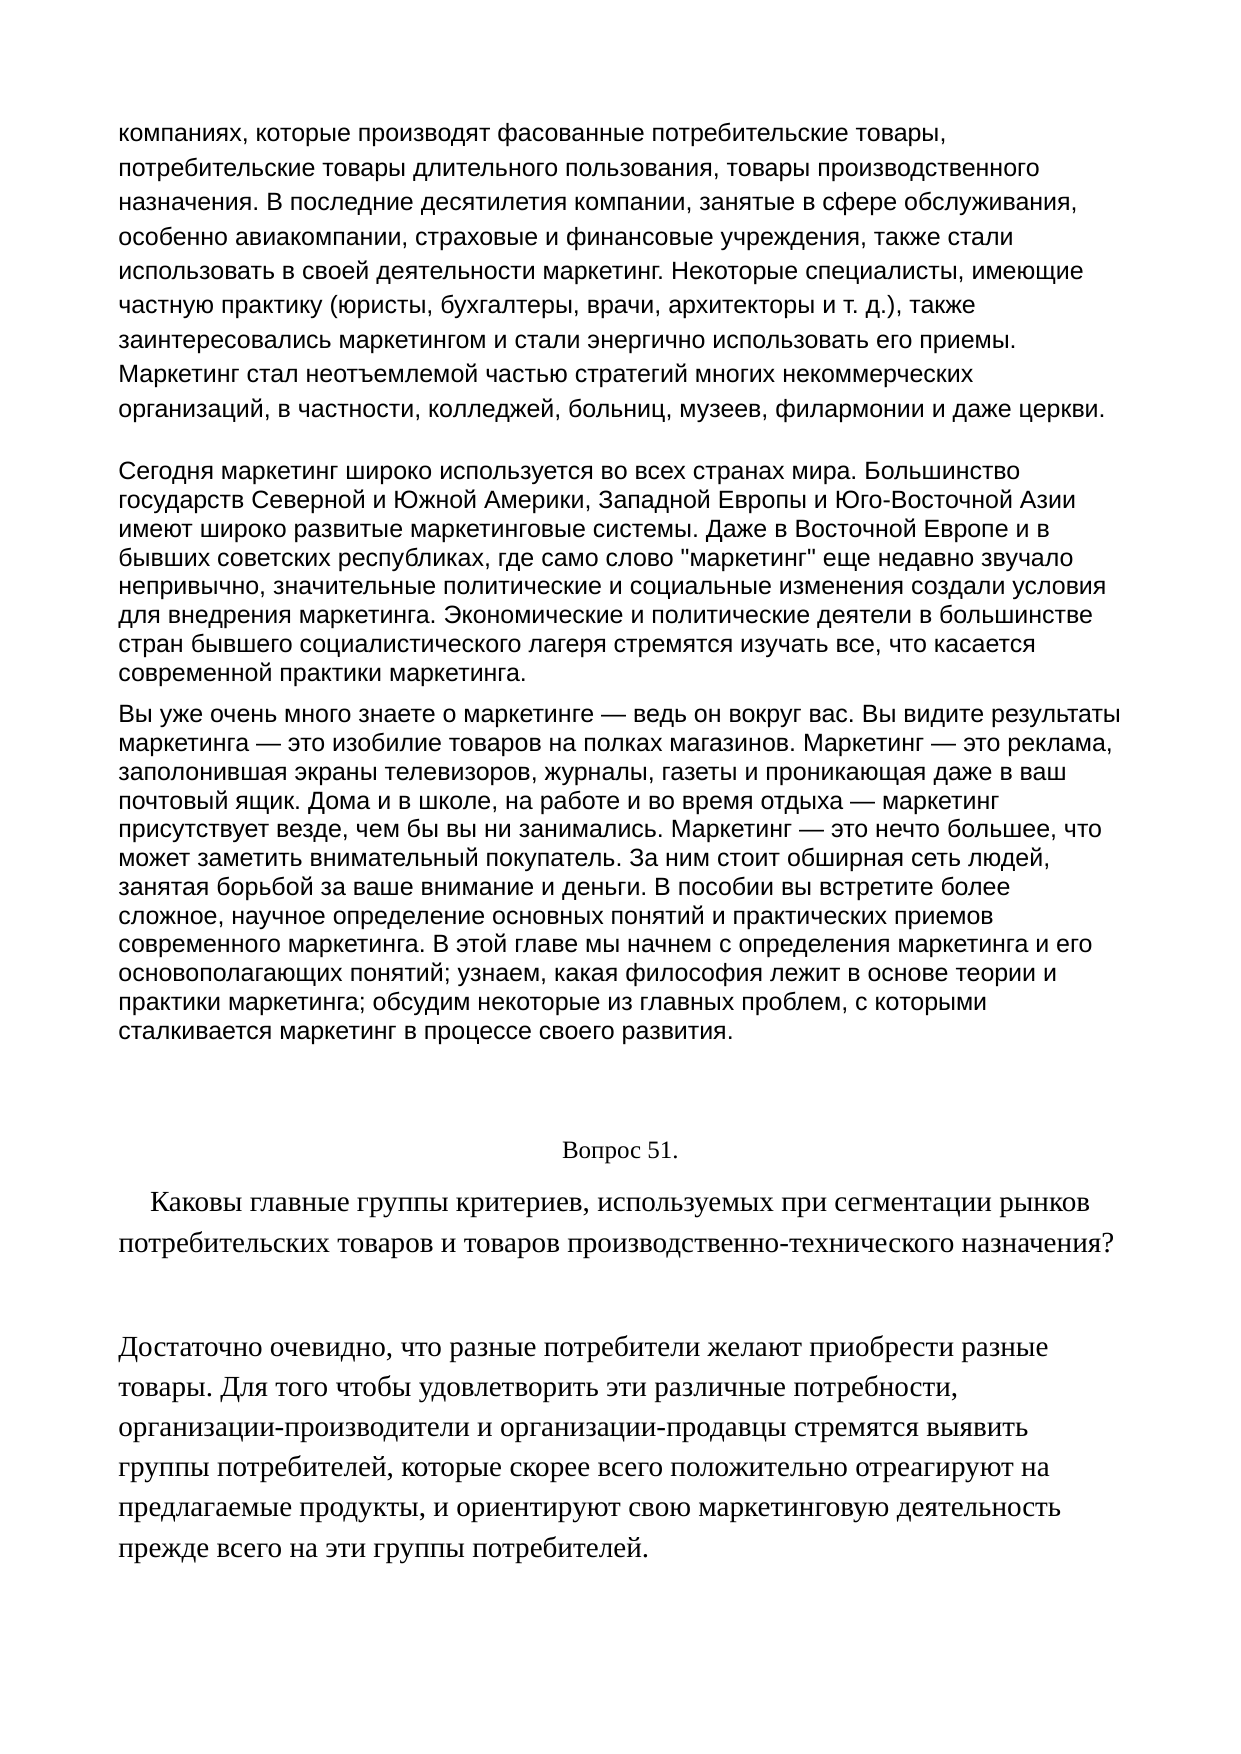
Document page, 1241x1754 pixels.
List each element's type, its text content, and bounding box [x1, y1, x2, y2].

text Сегодня маркетинг широко используется во всех странах мира. Большинство государств Северной и Южной Америки, Западной Европы и Юго-Восточной Азии имеют широко развитые маркетинговые системы. Даже в Восточной Европе и в бывших советских республиках, где само слово "маркетинг" еще недавно звучало непривычно, значительные политические и социальные изменения создали условия для внедрения маркетинга. Экономические и политические деятели в большинстве стран бывшего социалистического лагеря стремятся изучать все, что касается современной практики маркетинга. [118, 456, 1122, 686]
text Вы уже очень много знаете о маркетинге — ведь он вокруг вас. Вы видите результаты маркетинга — это изобилие товаров на полках магазинов. Маркетинг — это реклама, заполонившая экраны телевизоров, журналы, газеты и проникающая даже в ваш почтовый ящик. Дома и в школе, на работе и во время отдыха — маркетинг присутствует везде, чем бы вы ни занимались. Маркетинг — это нечто большее, что может заметить внимательный покупатель. За ним стоит обширная сеть людей, занятая борьбой за ваше внимание и деньги. В пособии вы встретите более сложное, научное определение основных понятий и практических приемов современного маркетинга. В этой главе мы начнем с определения маркетинга и его основополагающих понятий; узнаем, какая философия лежит в основе теории и практики маркетинга; обсудим некоторые из главных проблем, с которыми сталкивается маркетинг в процессе своего развития. [118, 699, 1122, 1044]
text Каковы главные группы критериев, используемых при сегментации рынков потребительских товаров и товаров производственно-технического назначения? [118, 1184, 1122, 1258]
text Вопрос 51. [118, 1136, 1122, 1164]
text Достаточно очевидно, что разные потребители желают приобрести разные товары. Для того чтобы удовлетворить эти различные потребности, организации-производители и организации-продавцы стремятся выявить группы потребителей, которые скорее всего положительно отреагируют на предлагаемые продукты, и ориентируют свою маркетинговую деятельность прежде всего на эти группы потребителей. [118, 1329, 1122, 1563]
text компаниях, которые производят фасованные потребительские товары, потребительские товары длительного пользования, товары производственного назначения. В последние десятилетия компании, занятые в сфере обслуживания, особенно авиакомпании, страховые и финансовые учреждения, также стали использовать в своей деятельности маркетинг. Некоторые специалисты, имеющие частную практику (юристы, бухгалтеры, врачи, архитекторы и т. д.), также заинтересовались маркетингом и стали энергично использовать его приемы. Маркетинг стал неотъемлемой частью стратегий многих некоммерческих организаций, в частности, колледжей, больниц, музеев, филармонии и даже церкви. [118, 118, 1122, 423]
